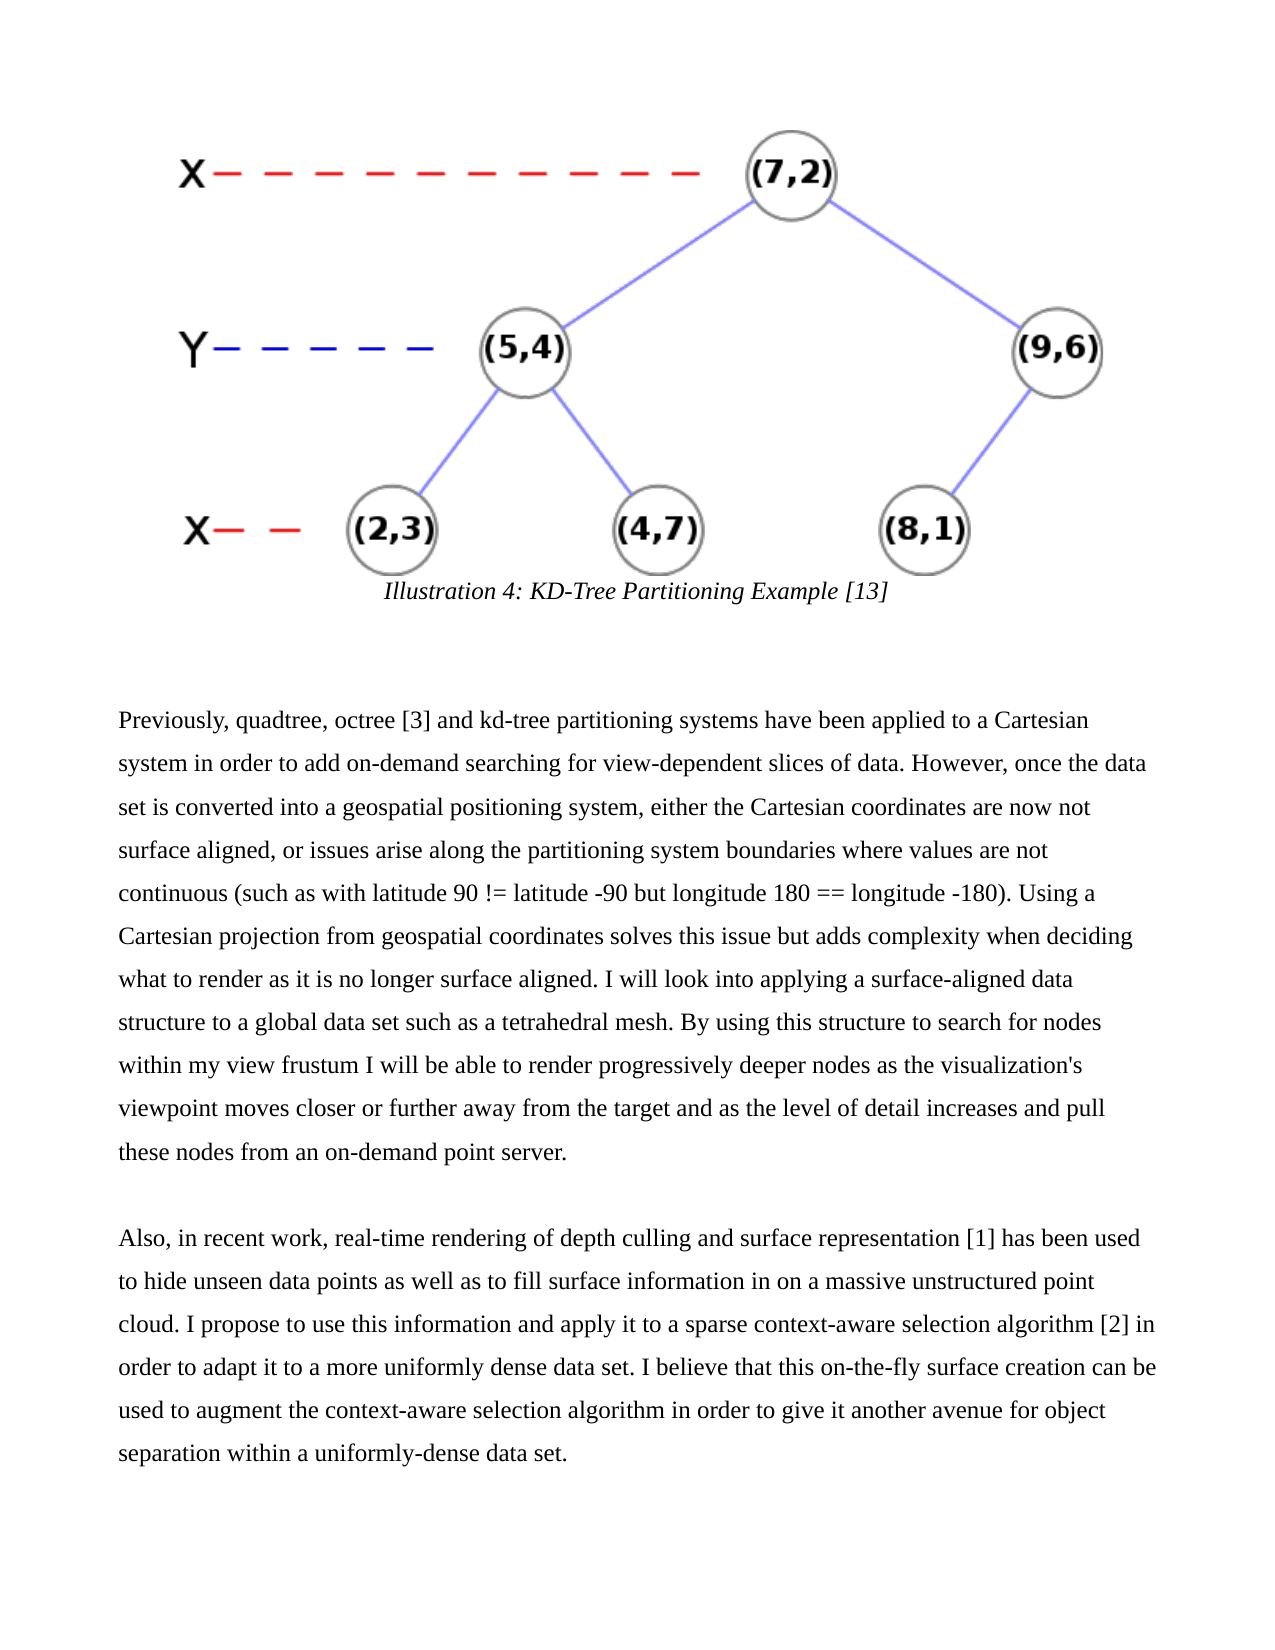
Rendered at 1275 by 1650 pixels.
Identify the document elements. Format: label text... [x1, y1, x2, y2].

text Previously, quadtree, octree [3] and kd-tree partitioning systems have been applied to a Cartesian system in order to add on-demand searching for view-dependent slices of data. However, once the data set is converted into a geospatial positioning system, either the Cartesian coordinates are now not surface aligned, or issues arise along the partitioning system boundaries where values are not continuous (such as with latitude 90 != latitude -90 but longitude 180 == longitude -180). Using a Cartesian projection from geospatial coordinates solves this issue but adds complexity when deciding what to render as it is no longer surface aligned. I will look into applying a surface-aligned data structure to a global data set such as a tetrahedral mesh. By using this structure to search for nodes within my view frustum I will be able to render progressively deeper nodes as the visualization's viewpoint moves closer or further away from the target and as the level of detail increases and pull these nodes from an on-demand point server. [118, 705, 1157, 1165]
text Also, in recent work, real-time rendering of depth culling and surface representation [1] has been used to hide unseen data points as well as to fill surface information in on a massive unstructured point cloud. I propose to use this information and apply it to a sparse context-aware selection algorithm [2] in order to adapt it to a more uniformly dense data set. I believe that this on-the-fly surface creation can be used to augment the context-aware selection algorithm in order to give it another avenue for object separation within a uniformly-dense data set. [118, 1223, 1157, 1467]
picture [171, 130, 1104, 576]
text Illustration 4: KD-Tree Partitioning Example [13] [172, 576, 1103, 605]
